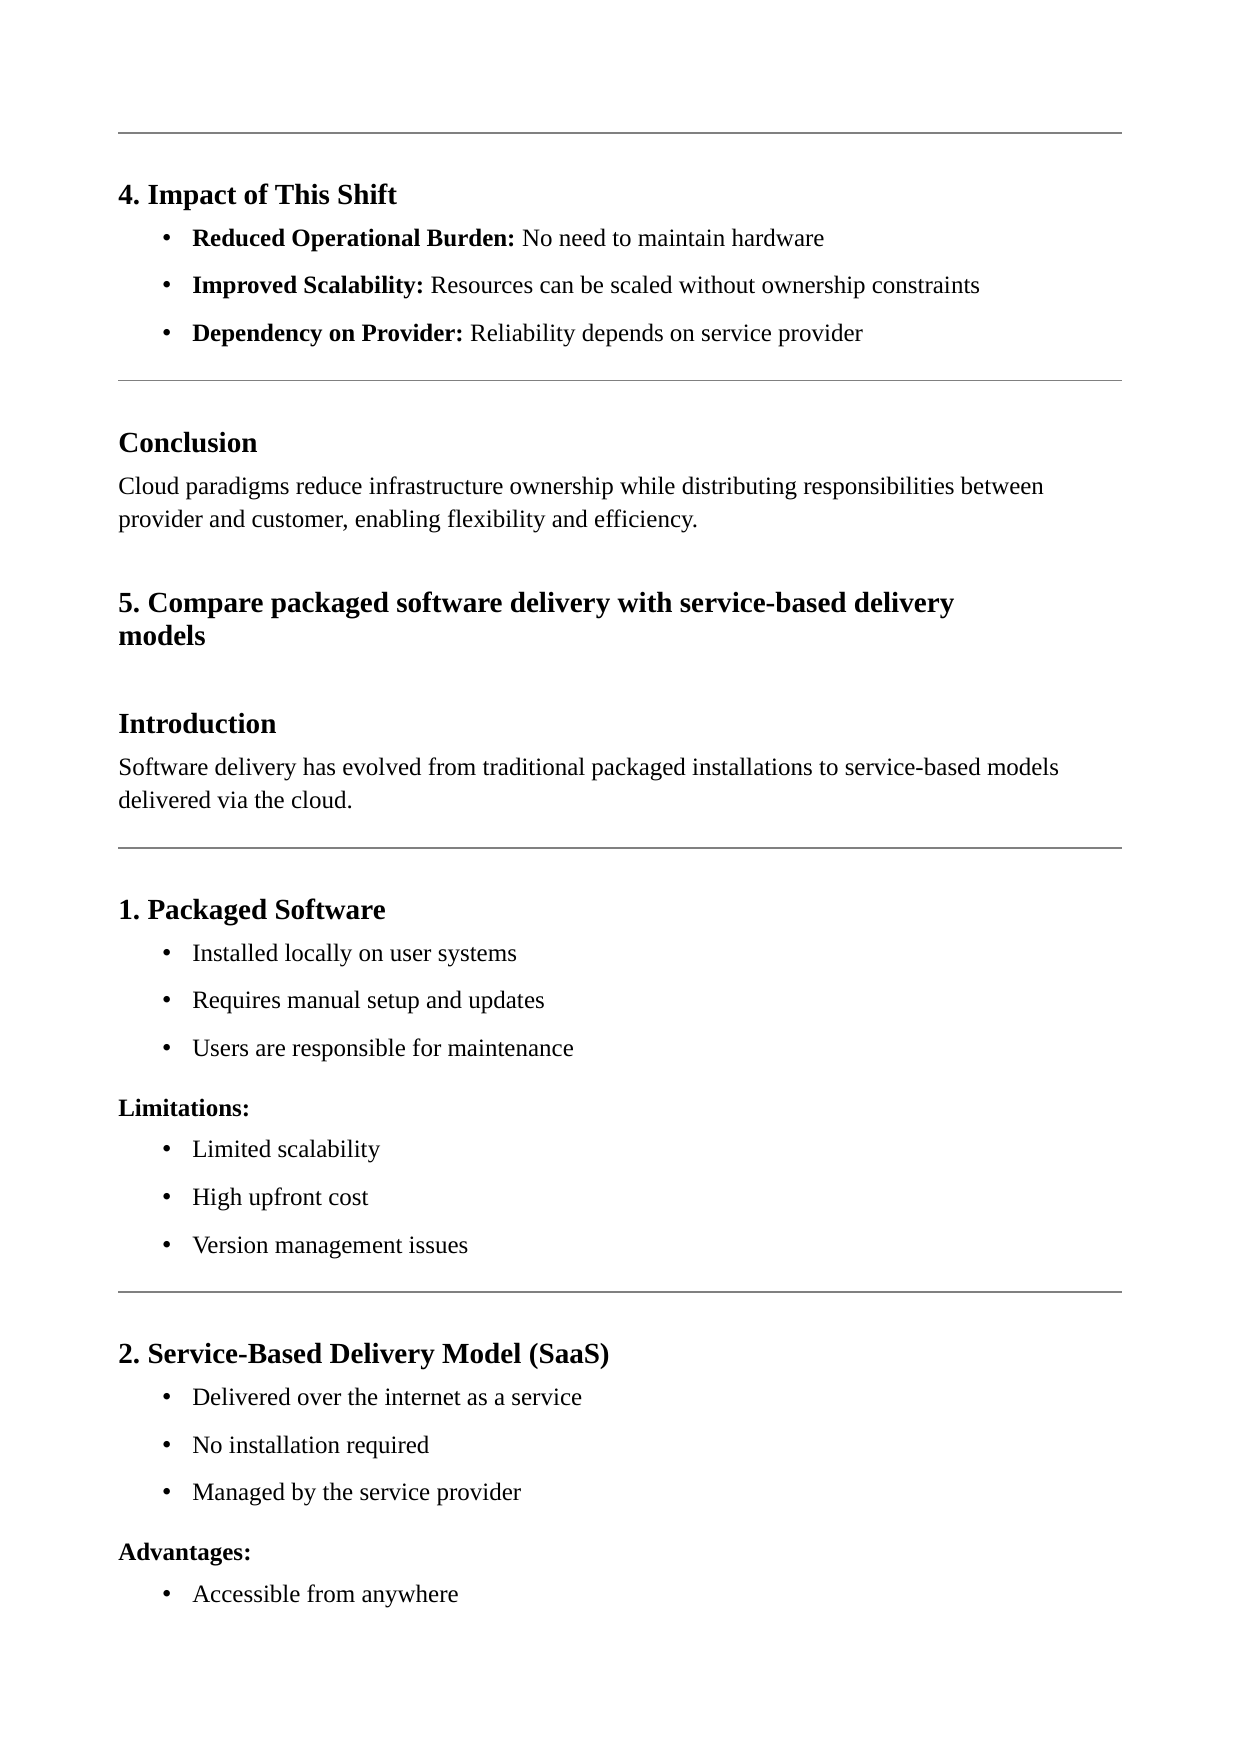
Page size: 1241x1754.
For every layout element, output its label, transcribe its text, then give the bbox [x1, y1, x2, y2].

list Accessible from anywhere [162, 1579, 1122, 1607]
list Dependency on Provider: Reliability depends on service provider [162, 318, 1122, 347]
list Improved Scalability: Resources can be scaled without ownership constraints [162, 271, 1122, 299]
list Managed by the service provider [162, 1477, 1122, 1506]
list Requires manual setup and updates [162, 986, 1122, 1014]
list Installed locally on user systems [162, 938, 1122, 967]
list Users are responsible for maintenance [162, 1033, 1122, 1062]
list Reduced Operational Burden: No need to maintain hardware [162, 223, 1122, 252]
list No installation required [162, 1430, 1122, 1458]
list High upfront cost [162, 1182, 1122, 1211]
subtitle 1. Packaged Software [118, 892, 1122, 925]
subtitle Introduction [118, 706, 1122, 740]
list Version management issues [162, 1230, 1122, 1258]
subtitle 2. Service-Based Delivery Model (SaaS) [118, 1336, 1122, 1370]
text 5. Compare packaged software delivery with service-based delivery [118, 585, 1122, 618]
list Delivered over the internet as a service [162, 1382, 1122, 1411]
subtitle Limitations: [118, 1093, 1122, 1122]
text Software delivery has evolved from traditional packaged installations to service-based models delivered via the cloud. [118, 752, 1122, 814]
text models [118, 618, 1122, 652]
list Limited scalability [162, 1134, 1122, 1163]
subtitle Advantages: [118, 1537, 1122, 1566]
text Cloud paradigms reduce infrastructure ownership while distributing responsibilities between provider and customer, enabling flexibility and efficiency. [118, 471, 1122, 532]
subtitle Conclusion [118, 425, 1122, 458]
subtitle 4. Impact of This Shift [118, 177, 1122, 211]
